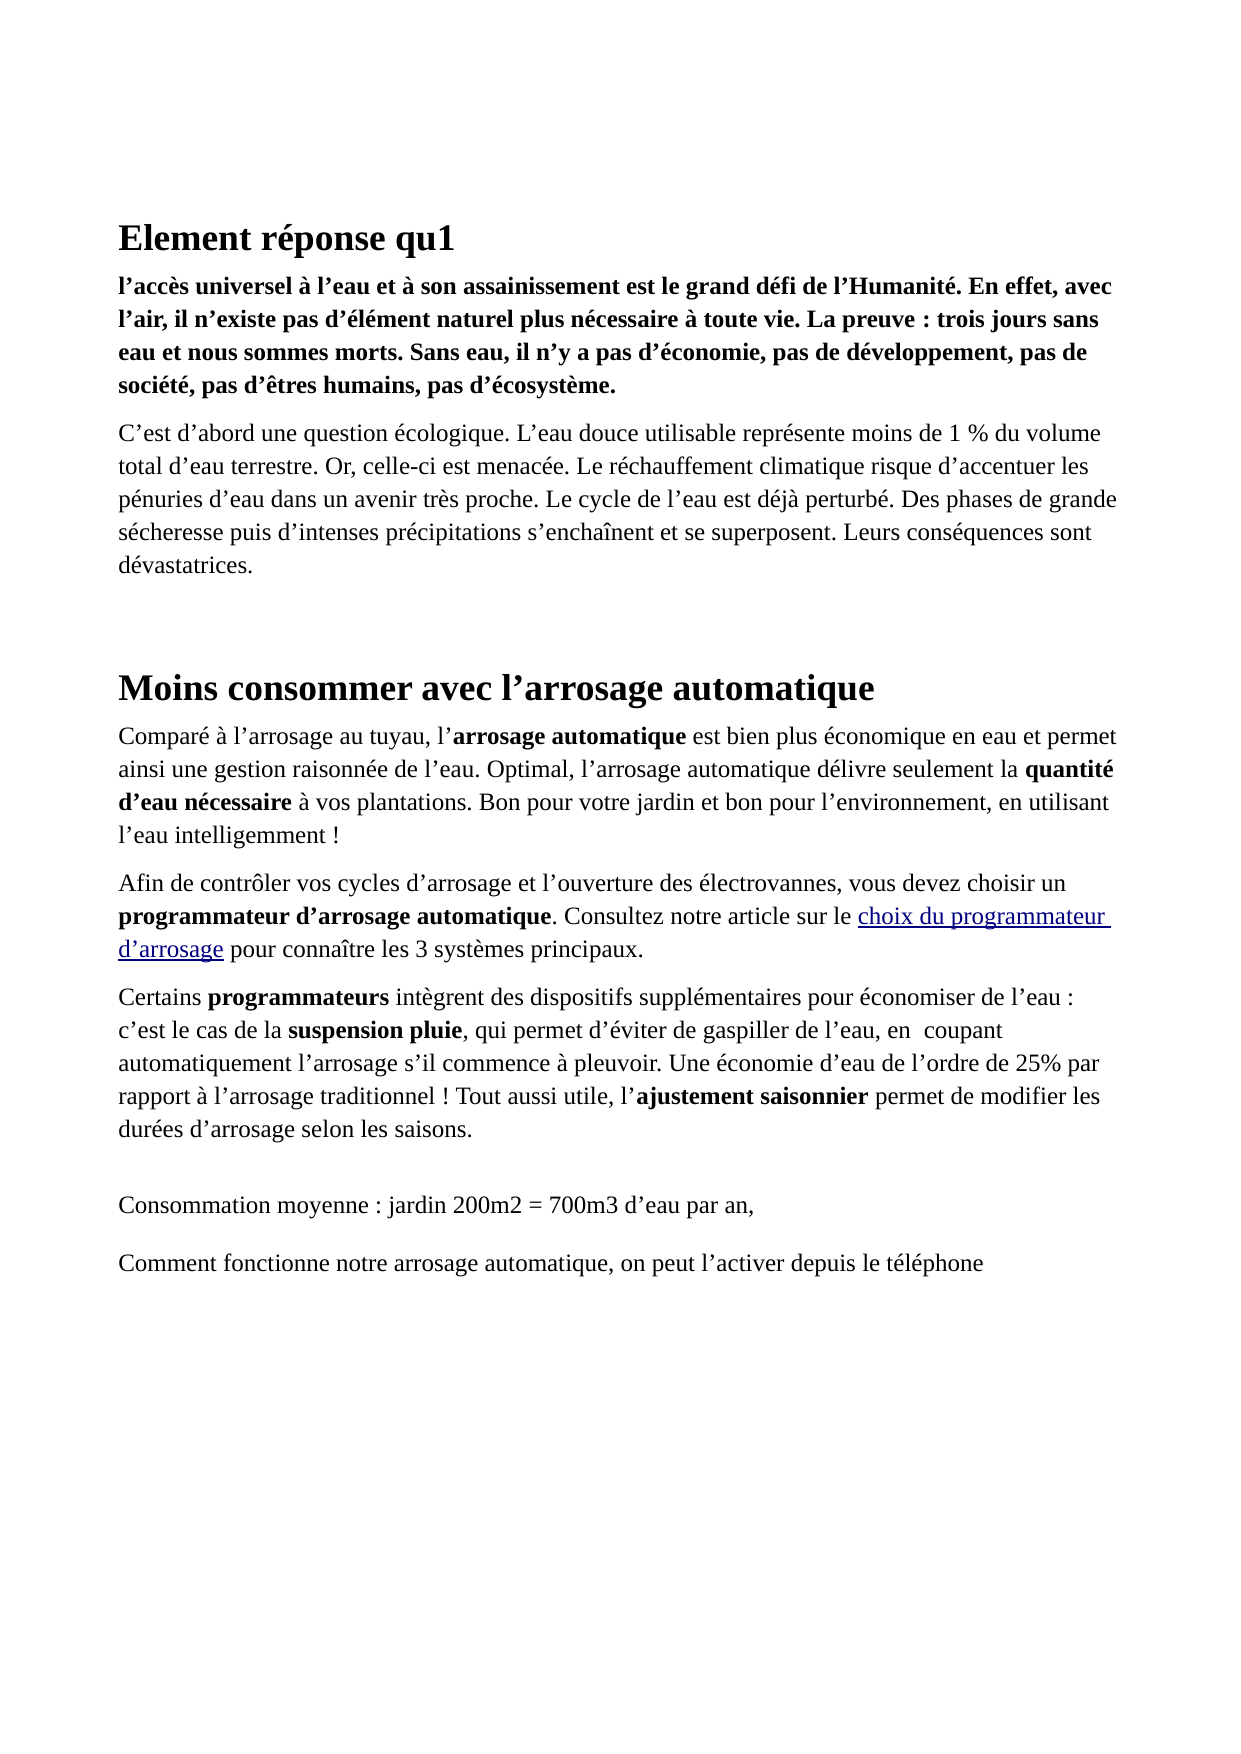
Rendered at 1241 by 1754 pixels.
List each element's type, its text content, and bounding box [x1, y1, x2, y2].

text Comparé à l’arrosage au tuyau, l’arrosage automatique est bien plus économique en eau et permet ainsi une gestion raisonnée de l’eau. Optimal, l’arrosage automatique délivre seulement la quantité d’eau nécessaire à vos plantations. Bon pour votre jardin et bon pour l’environnement, en utilisant l’eau intelligemment ! [118, 721, 1122, 849]
subtitle Element réponse qu1 [118, 215, 1122, 258]
text C’est d’abord une question écologique. L’eau douce utilisable représente moins de 1 % du volume total d’eau terrestre. Or, celle-ci est menacée. Le réchauffement climatique risque d’accentuer les pénuries d’eau dans un avenir très proche. Le cycle de l’eau est déjà perturbé. Des phases de grande sécheresse puis d’intenses précipitations s’enchaînent et se superposent. Leurs conséquences sont dévastatrices. [118, 418, 1122, 578]
text Consommation moyenne : jardin 200m2 = 700m3 d’eau par an, [118, 1190, 1122, 1219]
text Comment fonctionne notre arrosage automatique, on peut l’activer depuis le téléphone [118, 1248, 1122, 1276]
text Certains programmateurs intègrent des dispositifs supplémentaires pour économiser de l’eau : c’est le cas de la suspension pluie, qui permet d’éviter de gaspiller de l’eau, en coupant automatiquement l’arrosage s’il commence à pleuvoir. Une économie d’eau de l’ordre de 25% par rapport à l’arrosage traditionnel ! Tout aussi utile, l’ajustement saisonnier permet de modifier les durées d’arrosage selon les saisons. [118, 982, 1122, 1143]
text Afin de contrôler vos cycles d’arrosage et l’ouverture des électrovannes, vous devez choisir un programmateur d’arrosage automatique. Consultez notre article sur le choix du programmateur d’arrosage pour connaître les 3 systèmes principaux. [118, 868, 1122, 963]
text l’accès universel à l’eau et à son assainissement est le grand défi de l’Humanité. En effet, avec l’air, il n’existe pas d’élément naturel plus nécessaire à toute vie. La preuve : trois jours sans eau et nous sommes morts. Sans eau, il n’y a pas d’économie, pas de développement, pas de société, pas d’êtres humains, pas d’écosystème. [118, 271, 1122, 399]
subtitle Moins consommer avec l’arrosage automatique [118, 666, 1122, 709]
